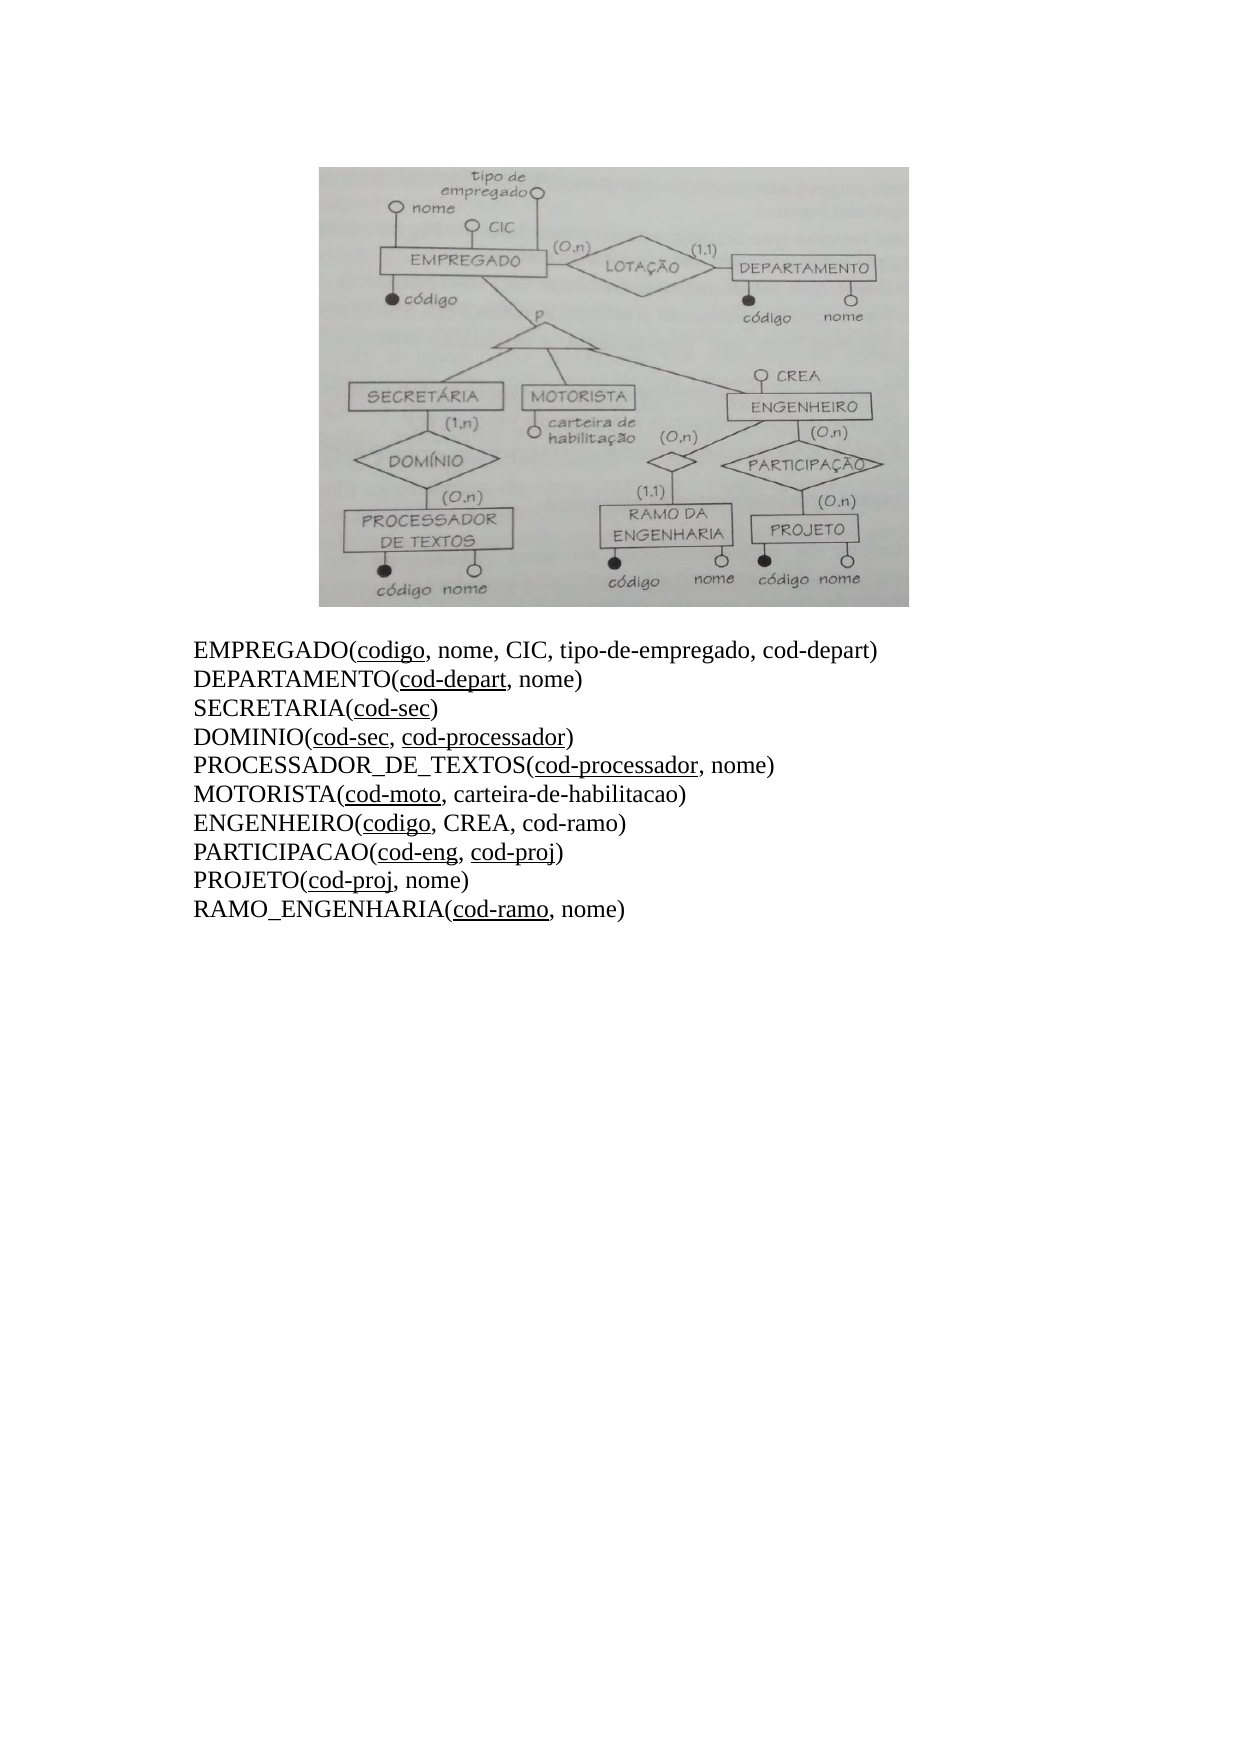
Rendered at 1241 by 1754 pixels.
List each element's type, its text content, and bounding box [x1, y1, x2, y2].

list EMPREGADO(codigo, nome, CIC, tipo-de-empregado, cod-depart) DEPARTAMENTO(cod-depart, nome) [156, 607, 1122, 693]
picture [318, 167, 910, 607]
list SECRETARIA(cod-sec) DOMINIO(cod-sec, cod-processador) PROCESSADOR_DE_TEXTOS(cod-processador, nome) MOTORISTA(cod-moto, carteira-de-habilitacao) ENGENHEIRO(codigo, CREA, cod-ramo) PARTICIPACAO(cod-eng, cod-proj) PROJETO(cod-proj, nome) RAMO_ENGENHARIA(cod-ramo, nome) [156, 693, 1122, 923]
